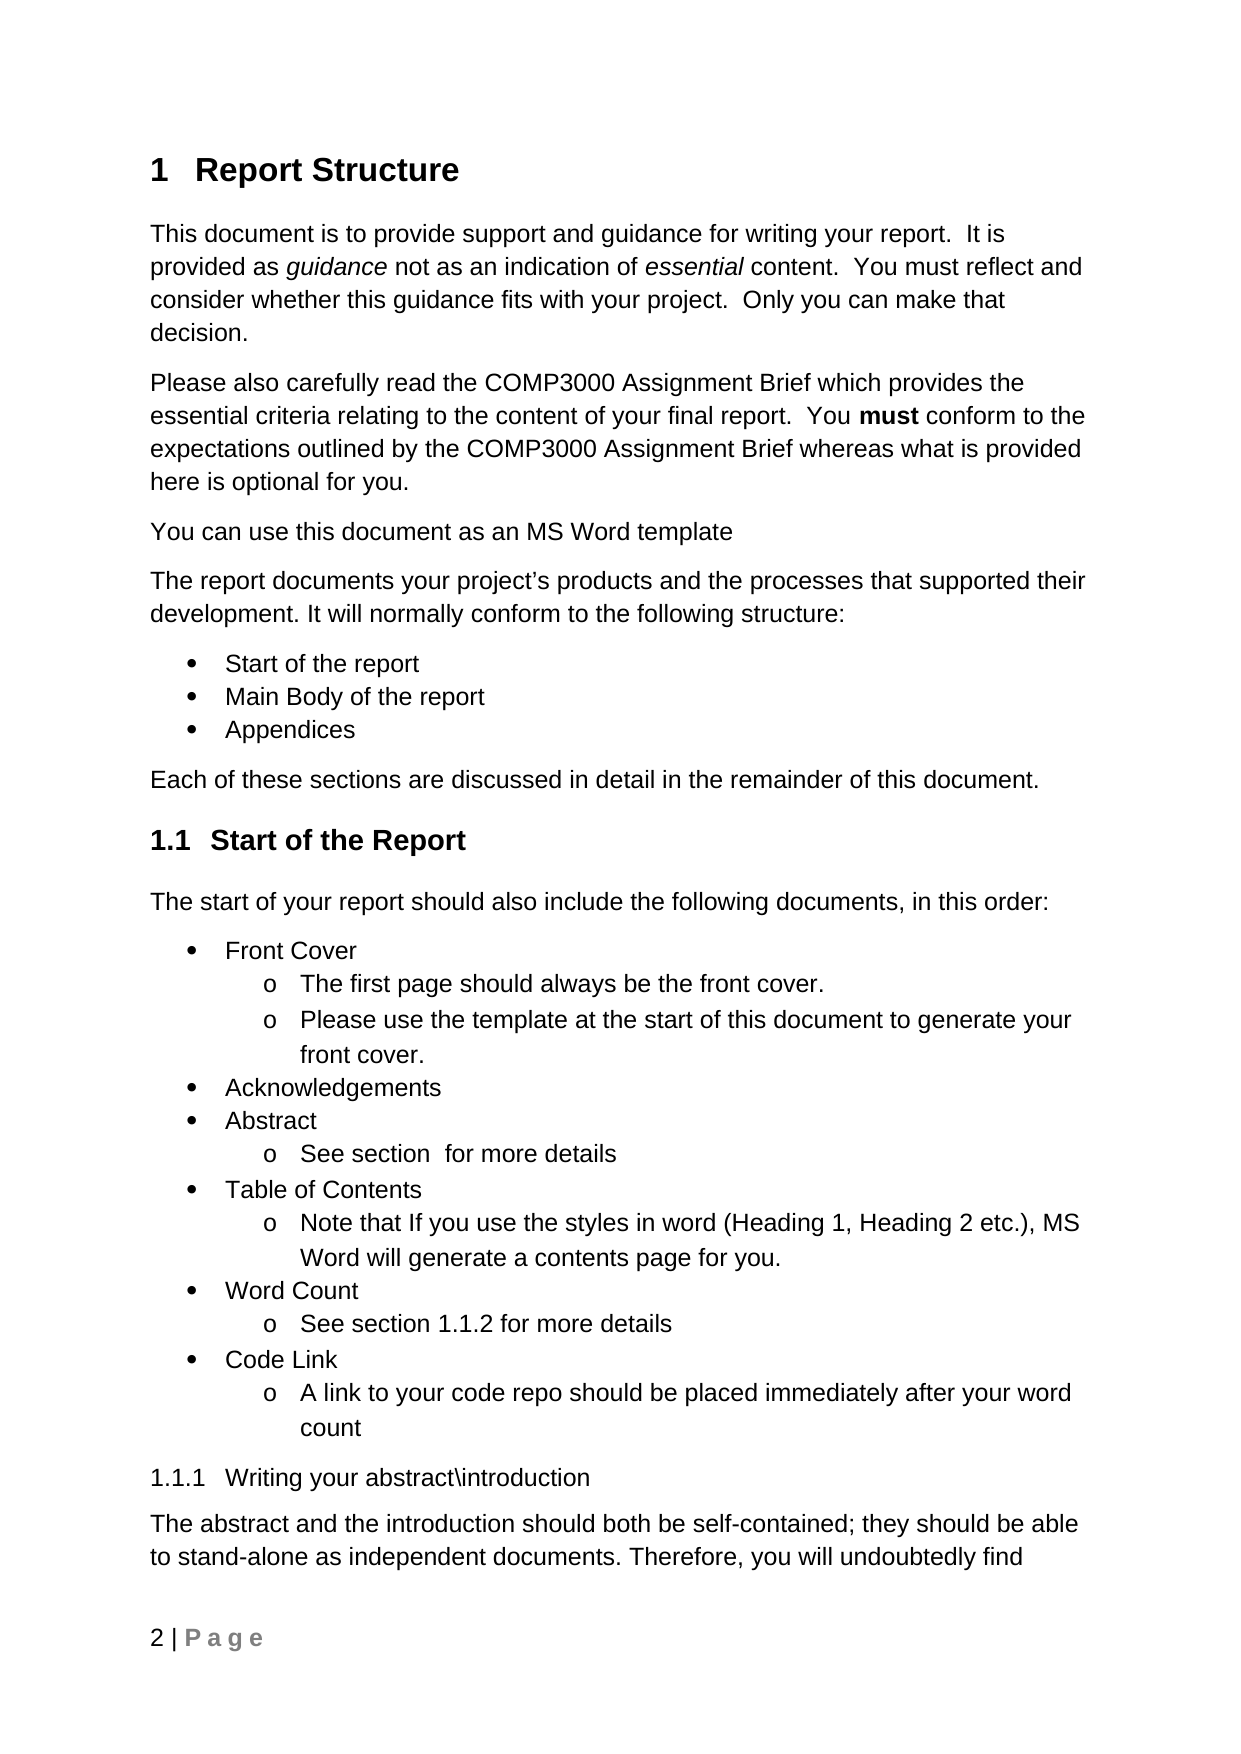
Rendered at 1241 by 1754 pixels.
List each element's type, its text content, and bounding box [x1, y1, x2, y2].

list Appendices [187, 715, 1090, 744]
list Note that If you use the styles in word (Heading 1, Heading 2 etc.), MS Word will generate a contents page for you. [262, 1208, 1090, 1272]
text You can use this document as an MS Word template [150, 517, 1090, 545]
subtitle Report Structure [150, 150, 1090, 188]
list Code Link [187, 1345, 1090, 1374]
list A link to your code repo should be placed immediately after your word count [262, 1378, 1090, 1442]
text This document is to provide support and guidance for writing your report. It is provided as guidance not as an indication of essential content. You must reflect and consider whether this guidance fits with your project. Only you can make that decision. [150, 219, 1090, 347]
list See section 1.1.2 for more details [262, 1309, 1090, 1340]
text The abstract and the introduction should both be self-contained; they should be able to stand-alone as independent documents. Therefore, you will undoubtedly find [150, 1508, 1090, 1570]
subtitle Start of the Report [150, 823, 1090, 857]
list Word Count [187, 1276, 1090, 1305]
list Abstract [187, 1106, 1090, 1135]
text Please also carefully read the COMP3000 Assignment Brief which provides the essential criteria relating to the content of your final report. You must conform to the expectations outlined by the COMP3000 Assignment Brief whereas what is provided here is optional for you. [150, 368, 1090, 496]
list The first page should always be the front cover. [262, 969, 1090, 1000]
list Start of the report [187, 649, 1090, 678]
text The start of your report should also include the following documents, in this order: [150, 887, 1090, 915]
list Table of Contents [187, 1175, 1090, 1204]
list Acknowledgements [187, 1073, 1090, 1102]
text The report documents your project’s products and the processes that supported their development. It will normally conform to the following structure: [150, 566, 1090, 628]
list Front Cover [187, 936, 1090, 965]
subtitle Writing your abstract\introduction [150, 1463, 1090, 1492]
text Each of these sections are discussed in detail in the remainder of this document. [150, 765, 1090, 794]
list Please use the template at the start of this document to generate your front cover. [262, 1005, 1090, 1069]
list Main Body of the report [187, 682, 1090, 711]
list See section 1.1.1 for more details [262, 1139, 1090, 1170]
